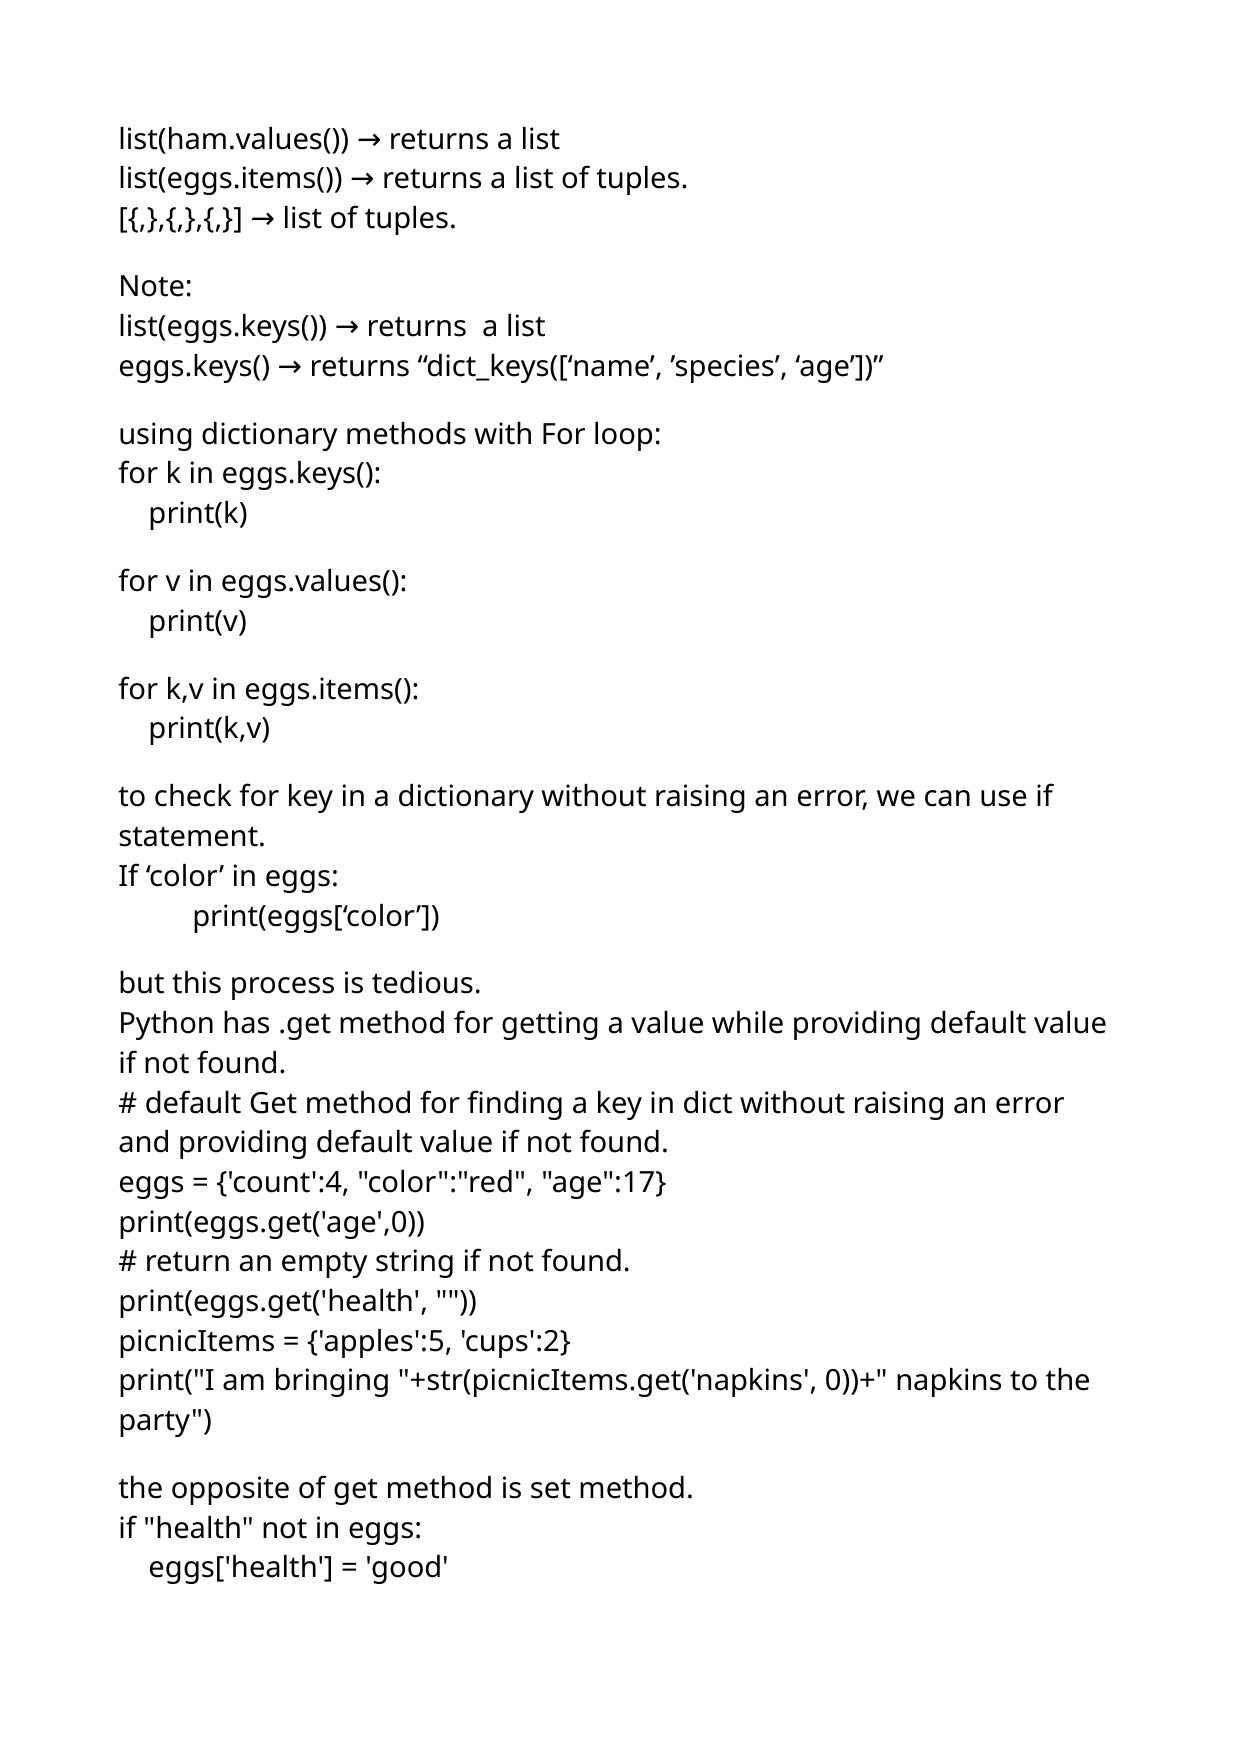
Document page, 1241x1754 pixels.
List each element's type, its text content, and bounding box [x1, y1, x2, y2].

text Note: [118, 266, 1122, 305]
text using dictionary methods with For loop: [118, 413, 1122, 453]
text print(v) [118, 600, 1122, 640]
text but this process is tedious. [118, 963, 1122, 1002]
text for k,v in eggs.items(): [118, 668, 1122, 708]
text If ‘color’ in eggs: [118, 855, 1122, 895]
text to check for key in a dictionary without raising an error, we can use if statement. [118, 776, 1122, 855]
text # return an empty string if not found. [118, 1241, 1122, 1280]
text for k in eggs.keys(): [118, 453, 1122, 492]
text eggs['health'] = 'good' [118, 1547, 1122, 1586]
text Python has .get method for getting a value while providing default value if not found. [118, 1002, 1122, 1082]
text list(ham.values()) → returns a list [118, 118, 1122, 158]
text [{,},{,},{,}] → list of tuples. [118, 197, 1122, 237]
text print(eggs.get('age',0)) [118, 1201, 1122, 1241]
text print(eggs[‘color’]) [118, 895, 1122, 934]
text the opposite of get method is set method. [118, 1467, 1122, 1507]
text print(k) [118, 492, 1122, 532]
text picnicItems = {'apples':5, 'cups':2} [118, 1320, 1122, 1360]
text print(eggs.get('health', "")) [118, 1280, 1122, 1320]
text eggs = {'count':4, "color":"red", "age":17} [118, 1161, 1122, 1201]
text eggs.keys() → returns “dict_keys([‘name’, ’species’, ‘age’])” [118, 345, 1122, 384]
text # default Get method for finding a key in dict without raising an error and providing default value if not found. [118, 1082, 1122, 1161]
text print(k,v) [118, 708, 1122, 747]
text print("I am bringing "+str(picnicItems.get('napkins', 0))+" napkins to the party") [118, 1360, 1122, 1439]
text if "health" not in eggs: [118, 1507, 1122, 1547]
text for v in eggs.values(): [118, 560, 1122, 600]
text list(eggs.items()) → returns a list of tuples. [118, 158, 1122, 197]
text list(eggs.keys()) → returns a list [118, 305, 1122, 345]
